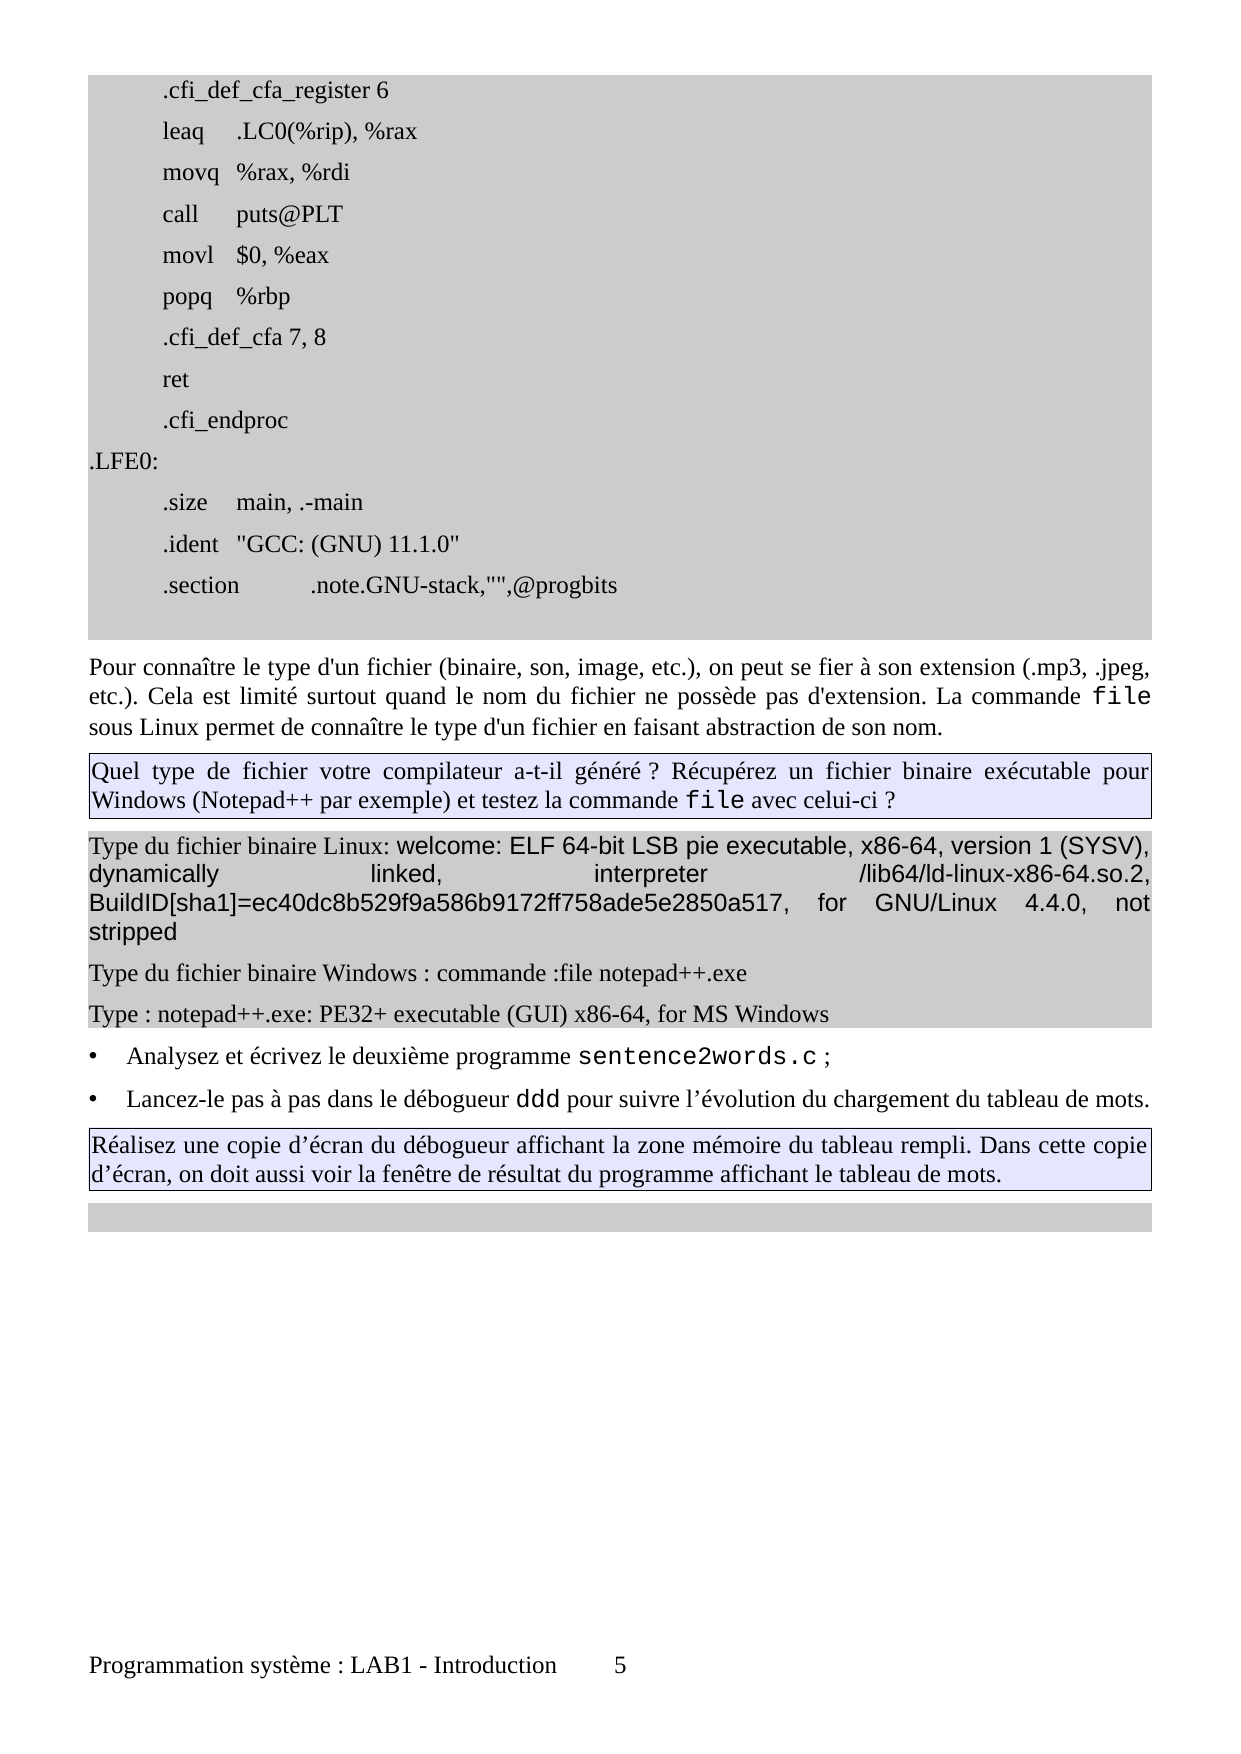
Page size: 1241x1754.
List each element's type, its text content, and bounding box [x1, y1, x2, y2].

text Réalisez une copie d’écran du débogueur affichant la zone mémoire du tableau rempli. Dans cette copie d’écran, on doit aussi voir la fenêtre de résultat du programme affichant le tableau de mots. [90, 1129, 1151, 1190]
text Type du fichier binaire Linux: welcome: ELF 64-bit LSB pie executable, x86-64, version 1 (SYSV), dynamically linked, interpreter /lib64/ld-linux-x86-64.so.2, BuildID[sha1]=ec40dc8b529f9a586b9172ff758ade5e2850a517, for GNU/Linux 4.4.0, not stripped [88, 831, 1152, 946]
text movl $0, %eax [88, 240, 1152, 269]
list Lancez-le pas à pas dans le débogueur ddd pour suivre l’évolution du chargement du tableau de mots. [88, 1084, 1152, 1115]
text .section .note.GNU-stack,"",@progbits [88, 570, 1152, 599]
text .LFE0: [88, 446, 1152, 475]
text .cfi_def_cfa 7, 8 [88, 322, 1152, 351]
text call puts@PLT [88, 199, 1152, 227]
text .ident "GCC: (GNU) 11.1.0" [88, 529, 1152, 557]
text .cfi_endproc [88, 405, 1152, 434]
text popq %rbp [88, 281, 1152, 310]
list Analysez et écrivez le deuxième programme sentence2words.c ; [88, 1041, 1152, 1072]
text movq %rax, %rdi [88, 157, 1152, 186]
text leaq .LC0(%rip), %rax [88, 116, 1152, 145]
text ret [88, 364, 1152, 392]
text .cfi_def_cfa_register 6 [88, 75, 1152, 104]
text Type du fichier binaire Windows : commande :file notepad++.exe [88, 958, 1152, 987]
text Type : notepad++.exe: PE32+ executable (GUI) x86-64, for MS Windows [88, 999, 1152, 1028]
text .size main, .-main [88, 487, 1152, 516]
text Pour connaître le type d'un fichier (binaire, son, image, etc.), on peut se fier à son extension (.mp3, .jpeg, etc.). Cela est limité surtout quand le nom du fichier ne possède pas d'extension. La commande file sous Linux permet de connaître le type d'un fichier en faisant abstraction de son nom. [88, 652, 1152, 741]
text Quel type de fichier votre compilateur a-t-il généré ? Récupérez un fichier binaire exécutable pour Windows (Notepad++ par exemple) et testez la commande file avec celui-ci ? [90, 754, 1151, 818]
